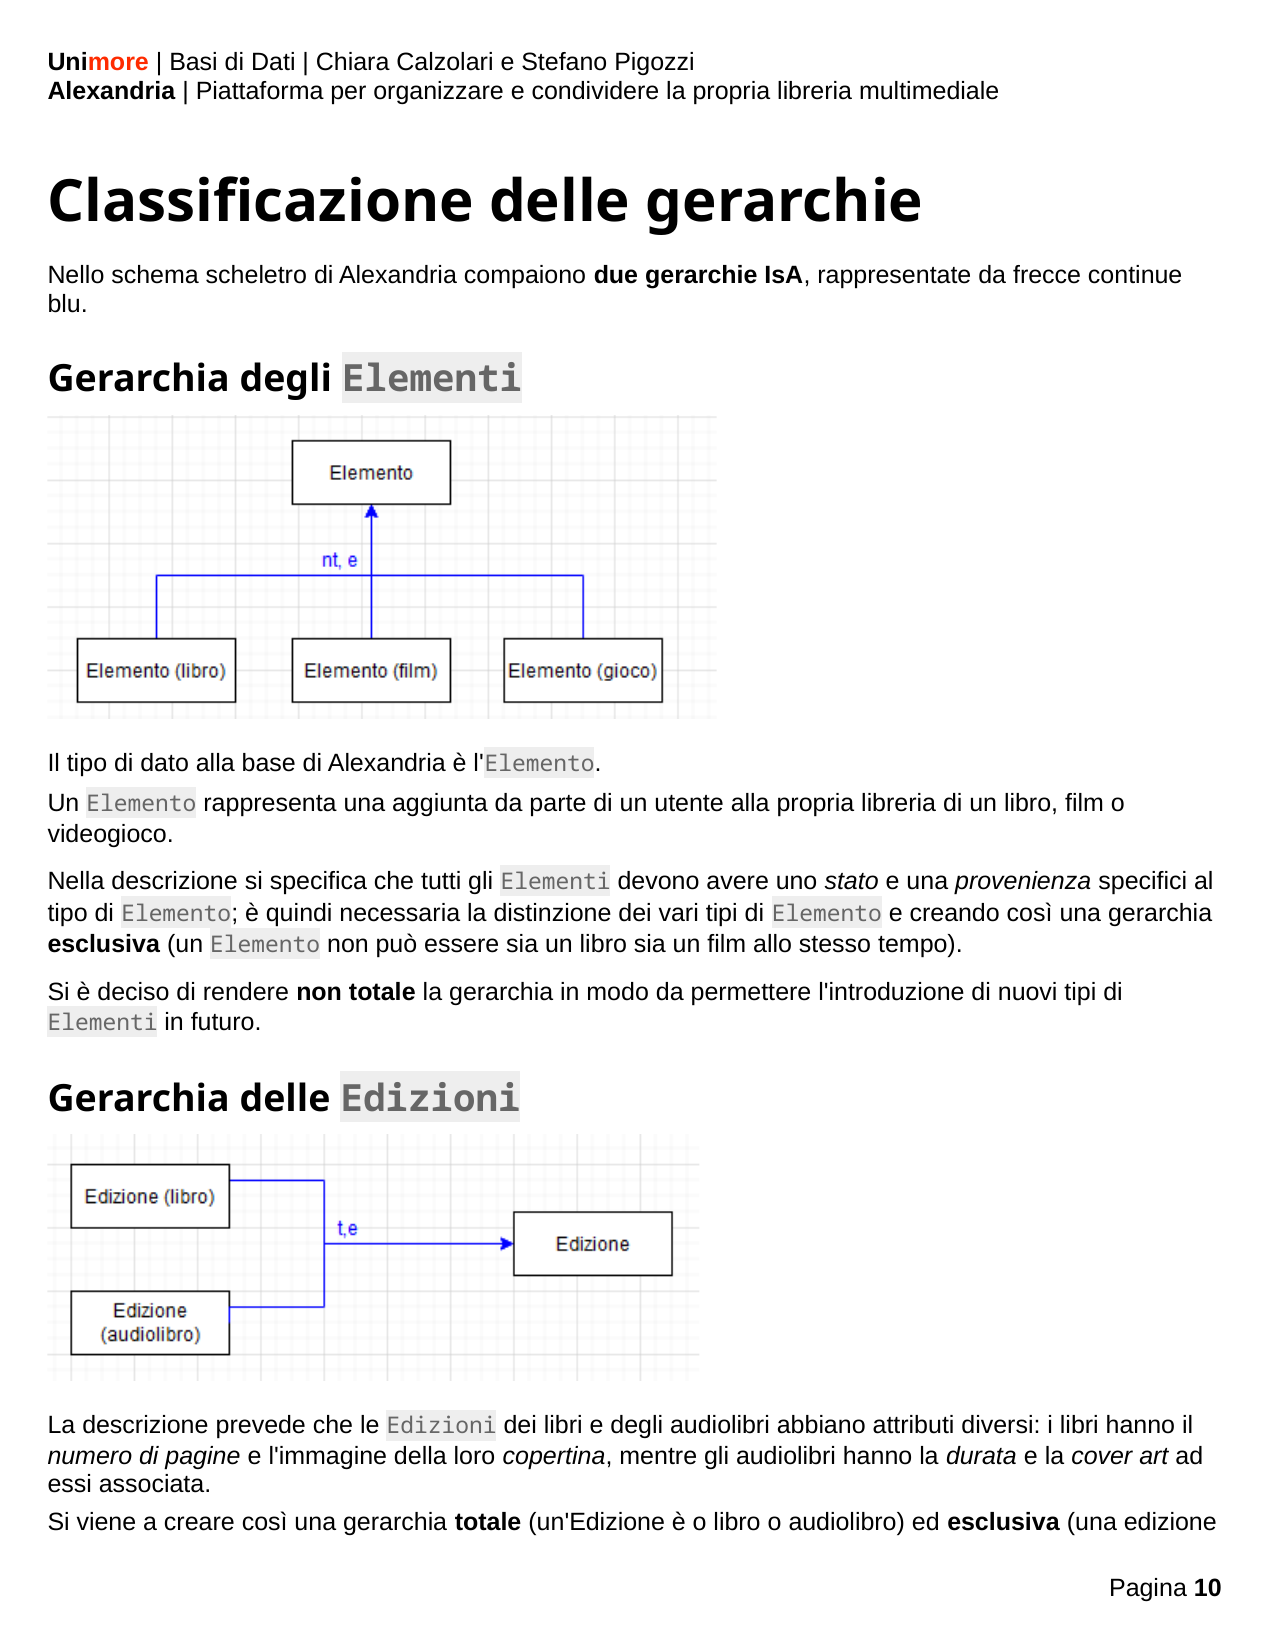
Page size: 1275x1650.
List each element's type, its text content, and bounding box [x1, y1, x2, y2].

subtitle Gerarchia delle Edizioni [47, 1071, 1228, 1122]
text Si viene a creare così una gerarchia totale (un'Edizione è o libro o audiolibro) ed esclusiva (una edizione [47, 1507, 1228, 1536]
text Si è deciso di rendere non totale la gerarchia in modo da permettere l'introduzione di nuovi tipi di Elementi in futuro. [47, 977, 1228, 1037]
text Il tipo di dato alla base di Alexandria è l'Elemento. [47, 747, 1228, 778]
subtitle Gerarchia degli Elementi [47, 352, 1228, 403]
text Un Elemento rappresenta una aggiunta da parte di un utente alla propria libreria di un libro, film o videogioco. [47, 787, 1228, 847]
picture [47, 415, 717, 719]
picture [47, 1134, 700, 1381]
subtitle Classificazione delle gerarchie [47, 159, 1228, 239]
text La descrizione prevede che le Edizioni dei libri e degli audiolibri abbiano attributi diversi: i libri hanno il numero di pagine e l'immagine della loro copertina, mentre gli audiolibri hanno la durata e la cover art ad essi associata. [47, 1409, 1228, 1498]
text Nello schema scheletro di Alexandria compaiono due gerarchie IsA, rappresentate da frecce continue blu. [47, 260, 1228, 318]
text Nella descrizione si specifica che tutti gli Elementi devono avere uno stato e una provenienza specifici al tipo di Elemento; è quindi necessaria la distinzione dei vari tipi di Elemento e creando così una gerarchia esclusiva (un Elemento non può essere sia un libro sia un film allo stesso tempo). [47, 865, 1228, 959]
